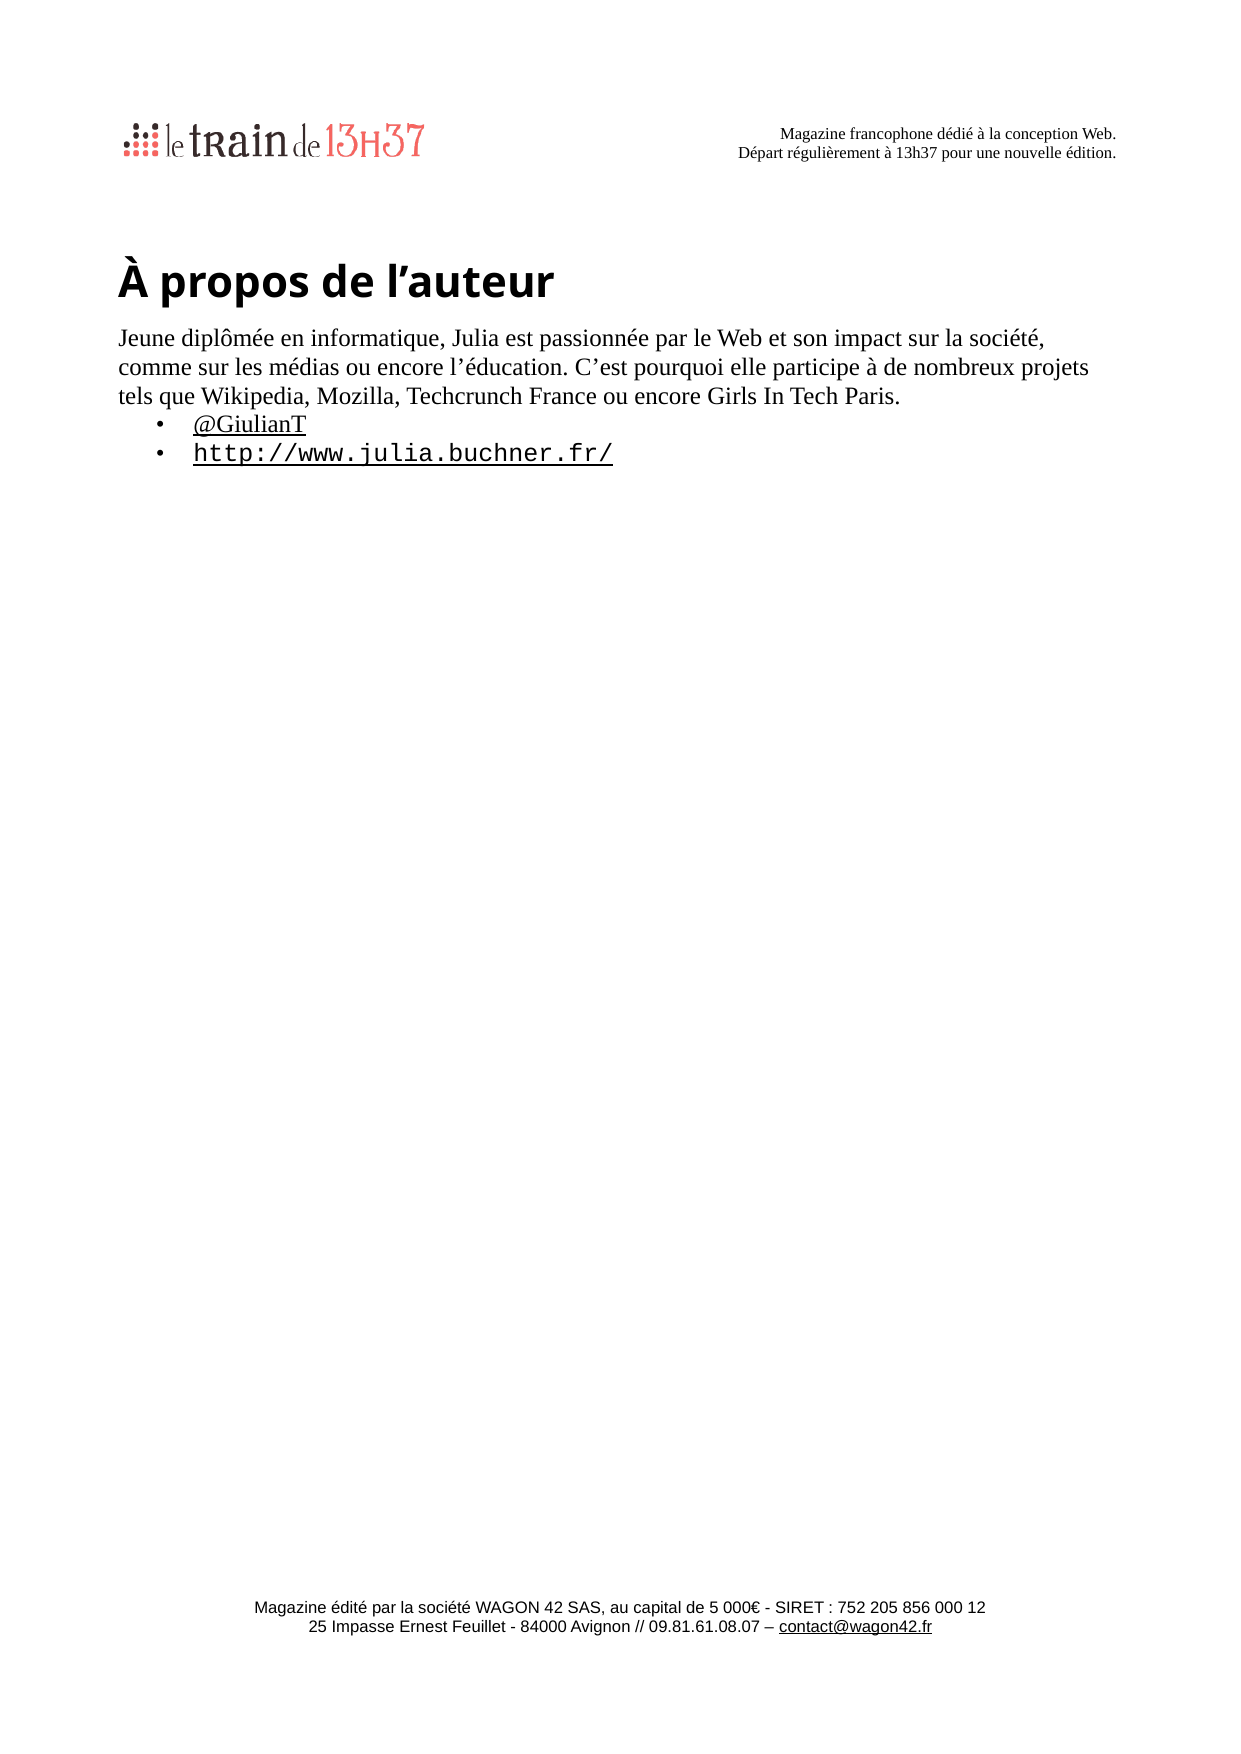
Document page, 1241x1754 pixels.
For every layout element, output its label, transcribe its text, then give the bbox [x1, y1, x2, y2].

list @GiulianT [156, 409, 1122, 438]
picture [123, 123, 425, 157]
subtitle À propos de l’auteur [118, 251, 1122, 311]
list http://www.julia.buchner.fr/ [156, 438, 1122, 469]
text Jeune diplômée en informatique, Julia est passionnée par le Web et son impact sur la société, comme sur les médias ou encore l’éducation. C’est pourquoi elle participe à de nombreux projets tels que Wikipedia, Mozilla, Techcrunch France ou encore Girls In Tech Paris. [118, 323, 1122, 409]
